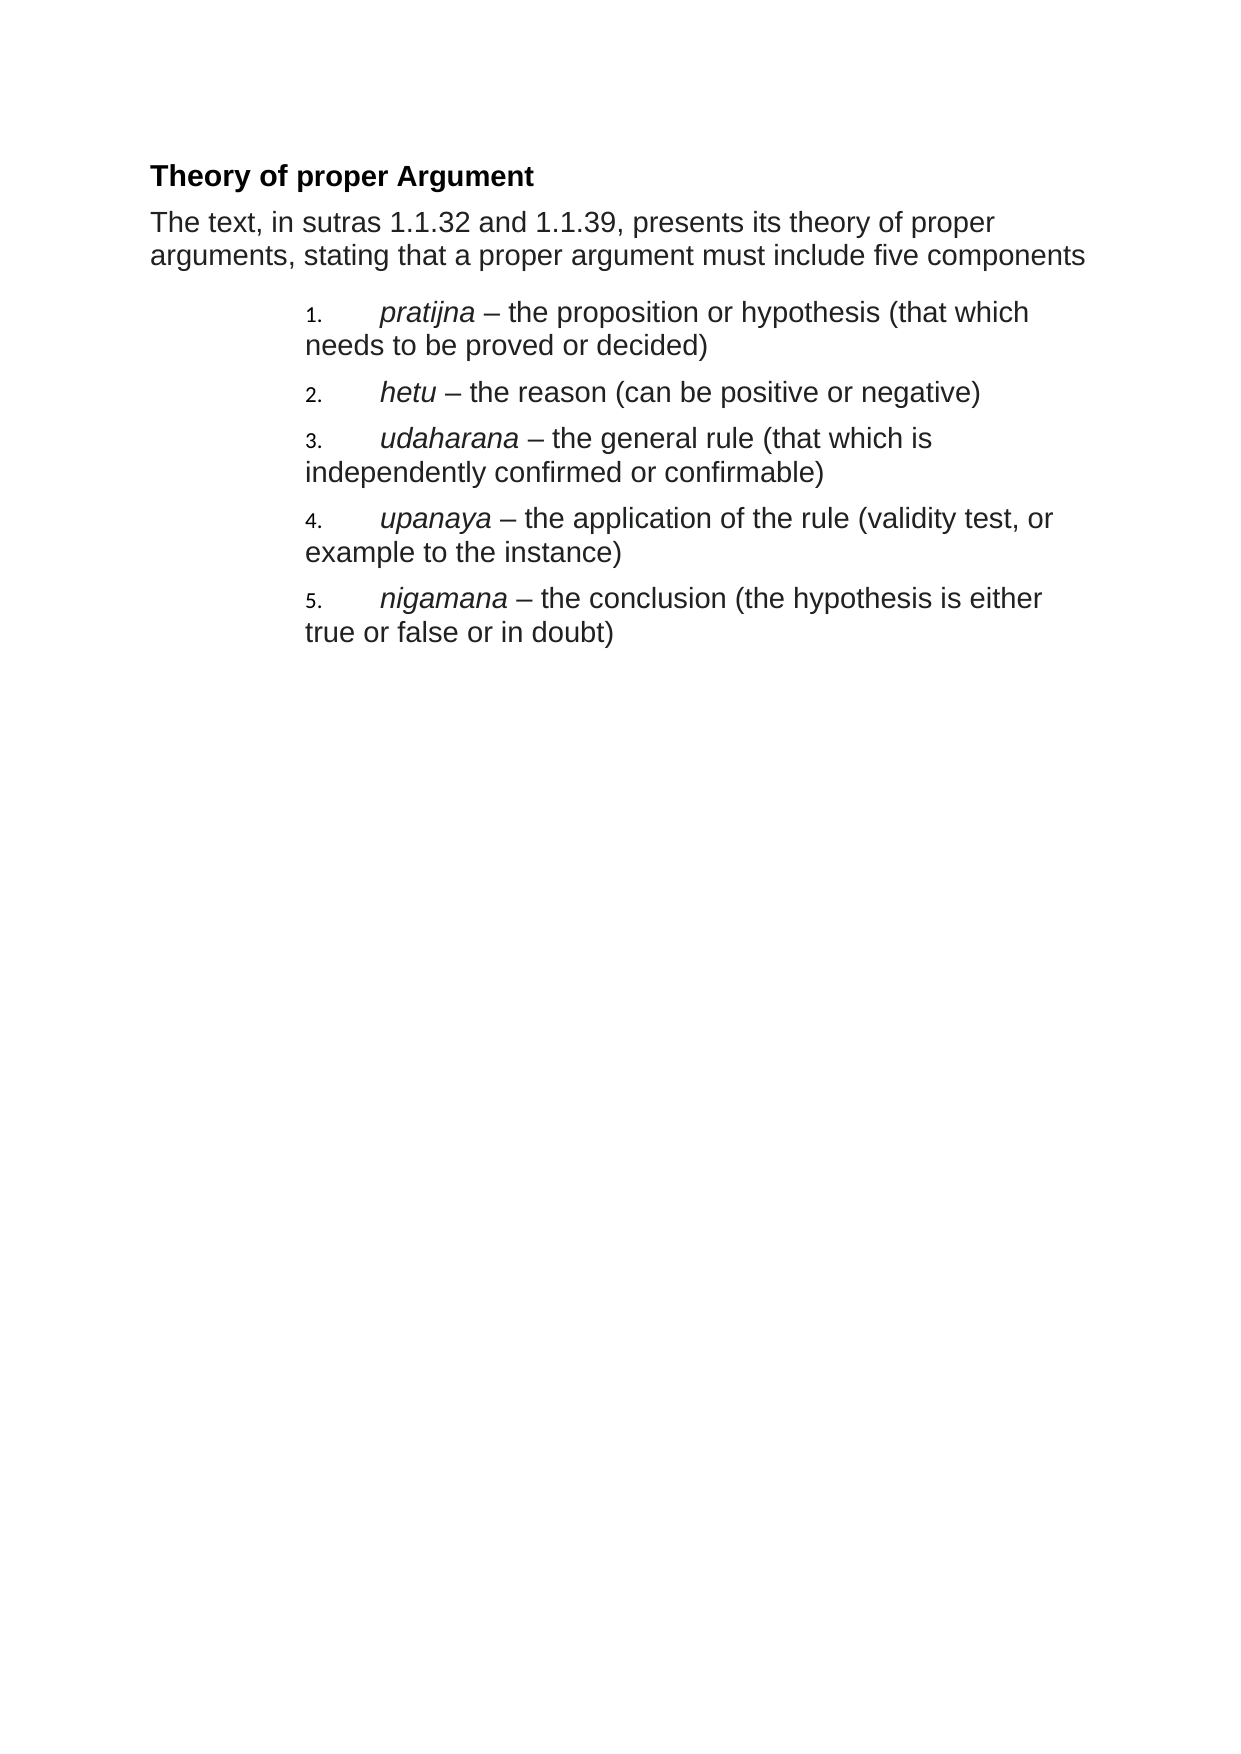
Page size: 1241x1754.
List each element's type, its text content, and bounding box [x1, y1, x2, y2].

list upanaya – the application of the rule (validity test, or example to the instance) [305, 501, 1090, 568]
text The text, in sutras 1.1.32 and 1.1.39, presents its theory of proper arguments, stating that a proper argument must include five components [150, 205, 1090, 272]
list hetu – the reason (can be positive or negative) [305, 375, 1090, 408]
subtitle Theory of proper Argument [150, 157, 1090, 192]
list nigamana – the conclusion (the hypothesis is either true or false or in doubt) [305, 581, 1090, 648]
list udaharana – the general rule (that which is independently confirmed or confirmable) [305, 421, 1090, 488]
list pratijna – the proposition or hypothesis (that which needs to be proved or decided) [305, 295, 1090, 362]
